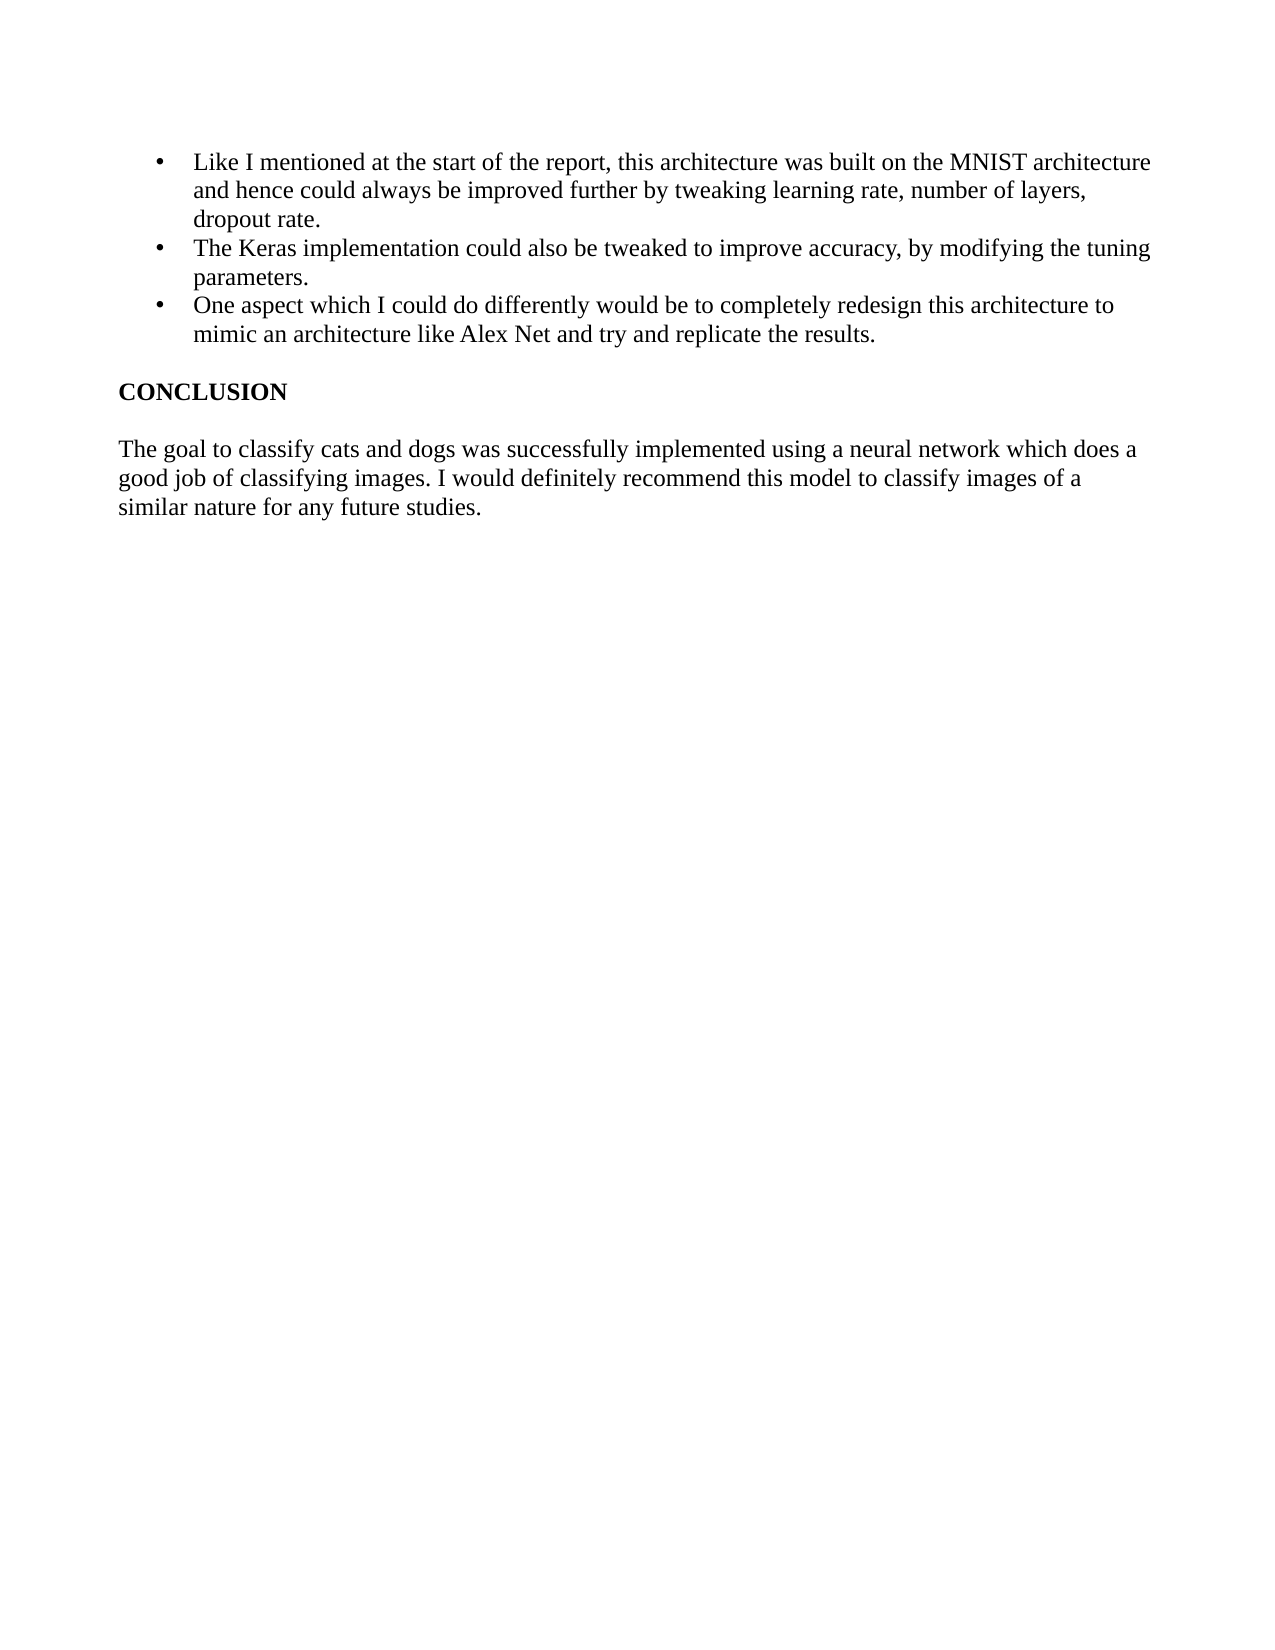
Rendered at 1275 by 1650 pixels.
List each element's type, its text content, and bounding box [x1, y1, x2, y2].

list The Keras implementation could also be tweaked to improve accuracy, by modifying the tuning parameters. [156, 233, 1157, 291]
list Like I mentioned at the start of the report, this architecture was built on the MNIST architecture and hence could always be improved further by tweaking learning rate, number of layers, dropout rate. [156, 147, 1157, 233]
list One aspect which I could do differently would be to completely redesign this architecture to mimic an architecture like Alex Net and try and replicate the results. [156, 291, 1157, 348]
text CONCLUSION [118, 377, 1157, 406]
text The goal to classify cats and dogs was successfully implemented using a neural network which does a good job of classifying images. I would definitely recommend this model to classify images of a similar nature for any future studies. [118, 434, 1157, 521]
